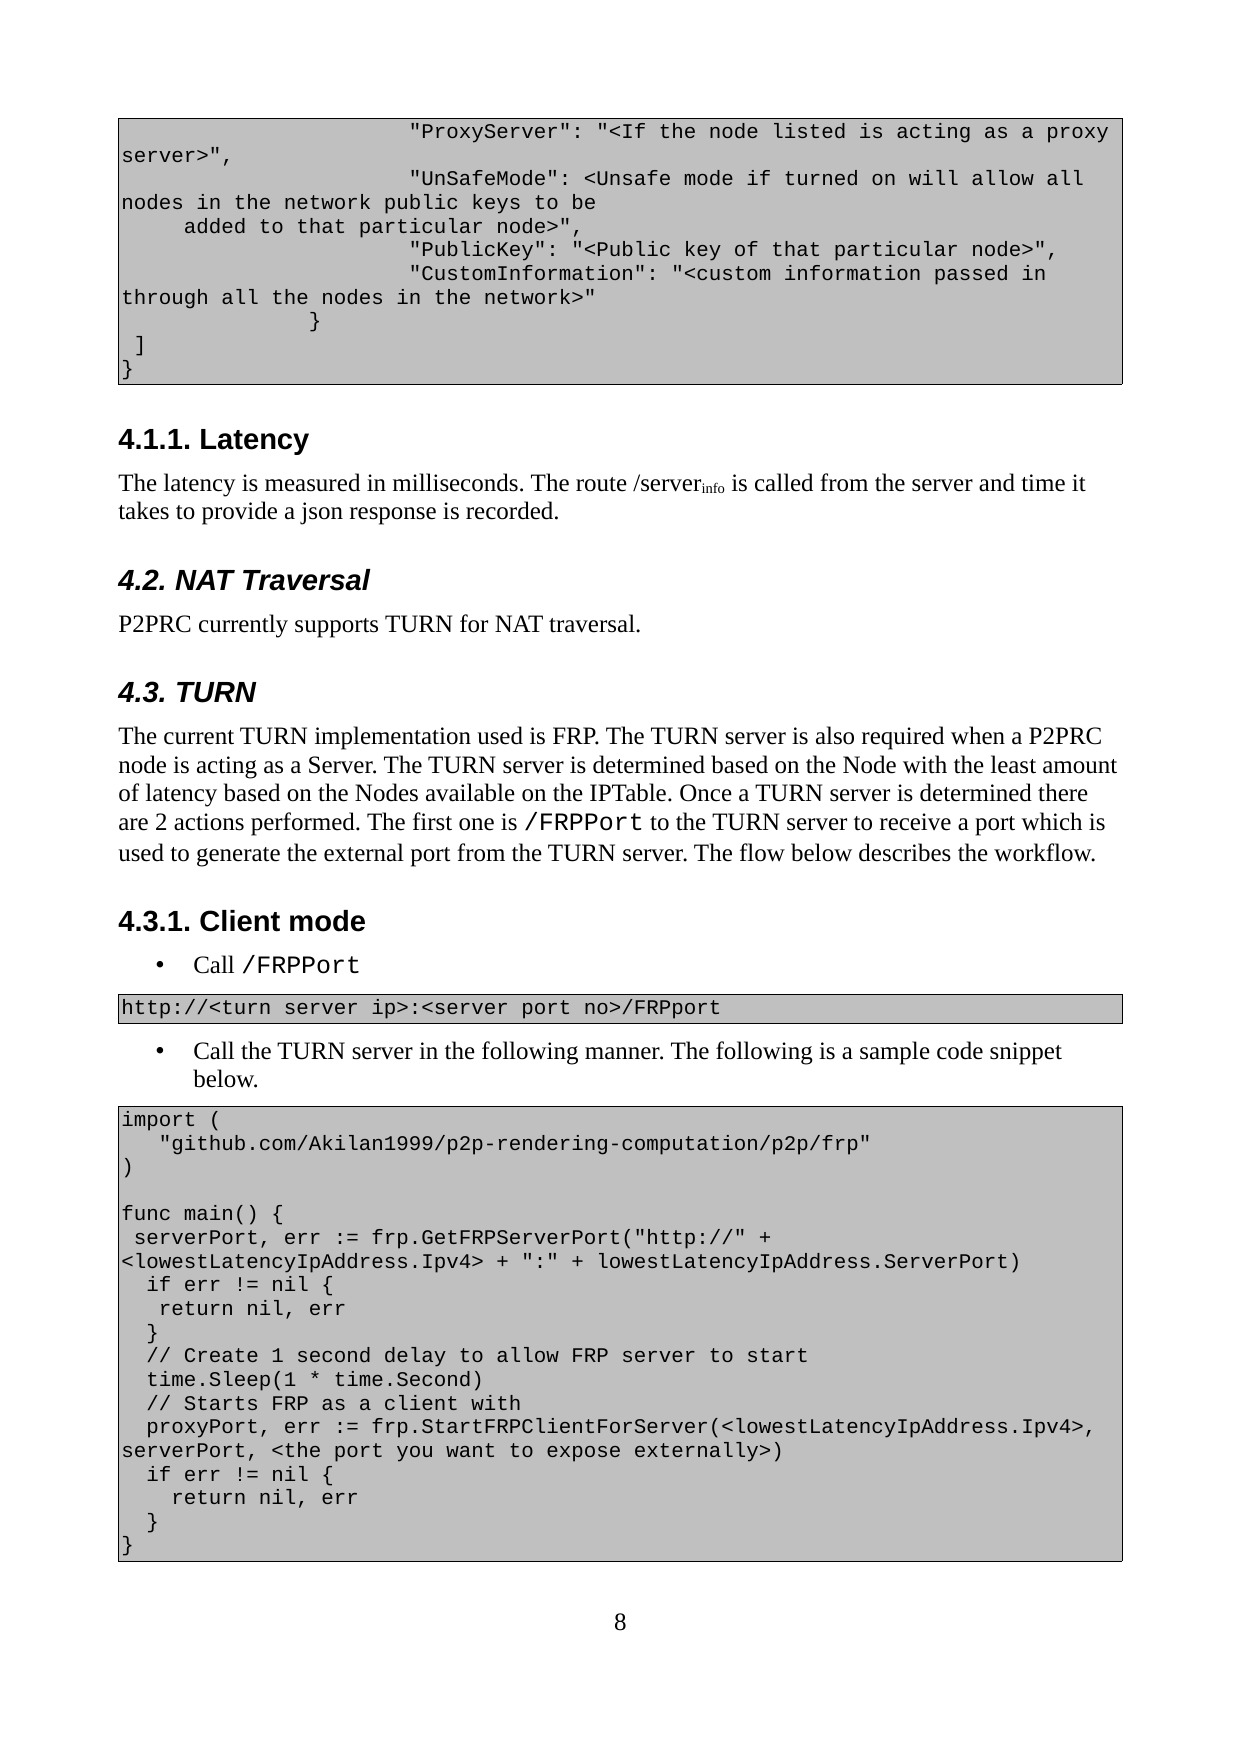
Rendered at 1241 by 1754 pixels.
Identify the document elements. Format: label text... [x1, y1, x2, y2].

text time.Sleep(1 * time.Second) [119, 1366, 1122, 1389]
subtitle NAT Traversal [118, 563, 1122, 596]
text if err != nil { [119, 1271, 1122, 1295]
text "github.com/Akilan1999/p2p-rendering-computation/p2p/frp" [119, 1129, 1122, 1153]
text return nil, err [119, 1484, 1122, 1508]
text serverPort, err := frp.GetFRPServerPort("http://" + <lowestLatencyIpAddress.Ipv4> + ":" + lowestLatencyIpAddress.ServerPort) [119, 1224, 1122, 1271]
text } [119, 307, 1122, 331]
text The current TURN implementation used is FRP. The TURN server is also required when a P2PRC node is acting as a Server. The TURN server is determined based on the Node with the least amount of latency based on the Nodes available on the IPTable. Once a TURN server is determined there are 2 actions performed. The first one is /FRPPort to the TURN server to receive a port which is used to generate the external port from the TURN server. The flow below describes the workflow. [118, 721, 1122, 867]
text } [119, 1531, 1122, 1561]
text "PublicKey": "<Public key of that particular node>", [119, 236, 1122, 260]
text The latency is measured in milliseconds. The route /serverinfo is called from the server and time it takes to provide a json response is recorded. [118, 468, 1122, 525]
text func main() { [119, 1200, 1122, 1224]
subtitle TURN [118, 675, 1122, 708]
text "ProxyServer": "<If the node listed is acting as a proxy server>", [119, 119, 1122, 165]
list Call /FRPPort [156, 950, 1122, 981]
text import ( [119, 1107, 1122, 1129]
text http://<turn server ip>:<server port no>/FRPport [119, 995, 1122, 1023]
text } [119, 354, 1122, 384]
text } [119, 1319, 1122, 1342]
text ) [119, 1153, 1122, 1177]
text added to that particular node>", [119, 213, 1122, 236]
text ] [119, 331, 1122, 354]
text "CustomInformation": "<custom information passed in through all the nodes in the network>" [119, 260, 1122, 307]
subtitle Latency [118, 422, 1122, 455]
text "UnSafeMode": <Unsafe mode if turned on will allow all nodes in the network public keys to be [119, 165, 1122, 213]
list Call the TURN server in the following manner. The following is a sample code snippet below. [156, 1036, 1122, 1093]
text return nil, err [119, 1295, 1122, 1319]
text P2PRC currently supports TURN for NAT traversal. [118, 609, 1122, 637]
text // Starts FRP as a client with [119, 1389, 1122, 1413]
text if err != nil { [119, 1461, 1122, 1484]
text } [119, 1508, 1122, 1531]
text // Create 1 second delay to allow FRP server to start [119, 1342, 1122, 1366]
text proxyPort, err := frp.StartFRPClientForServer(<lowestLatencyIpAddress.Ipv4>, serverPort, <the port you want to expose externally>) [119, 1413, 1122, 1461]
subtitle Client mode [118, 904, 1122, 938]
